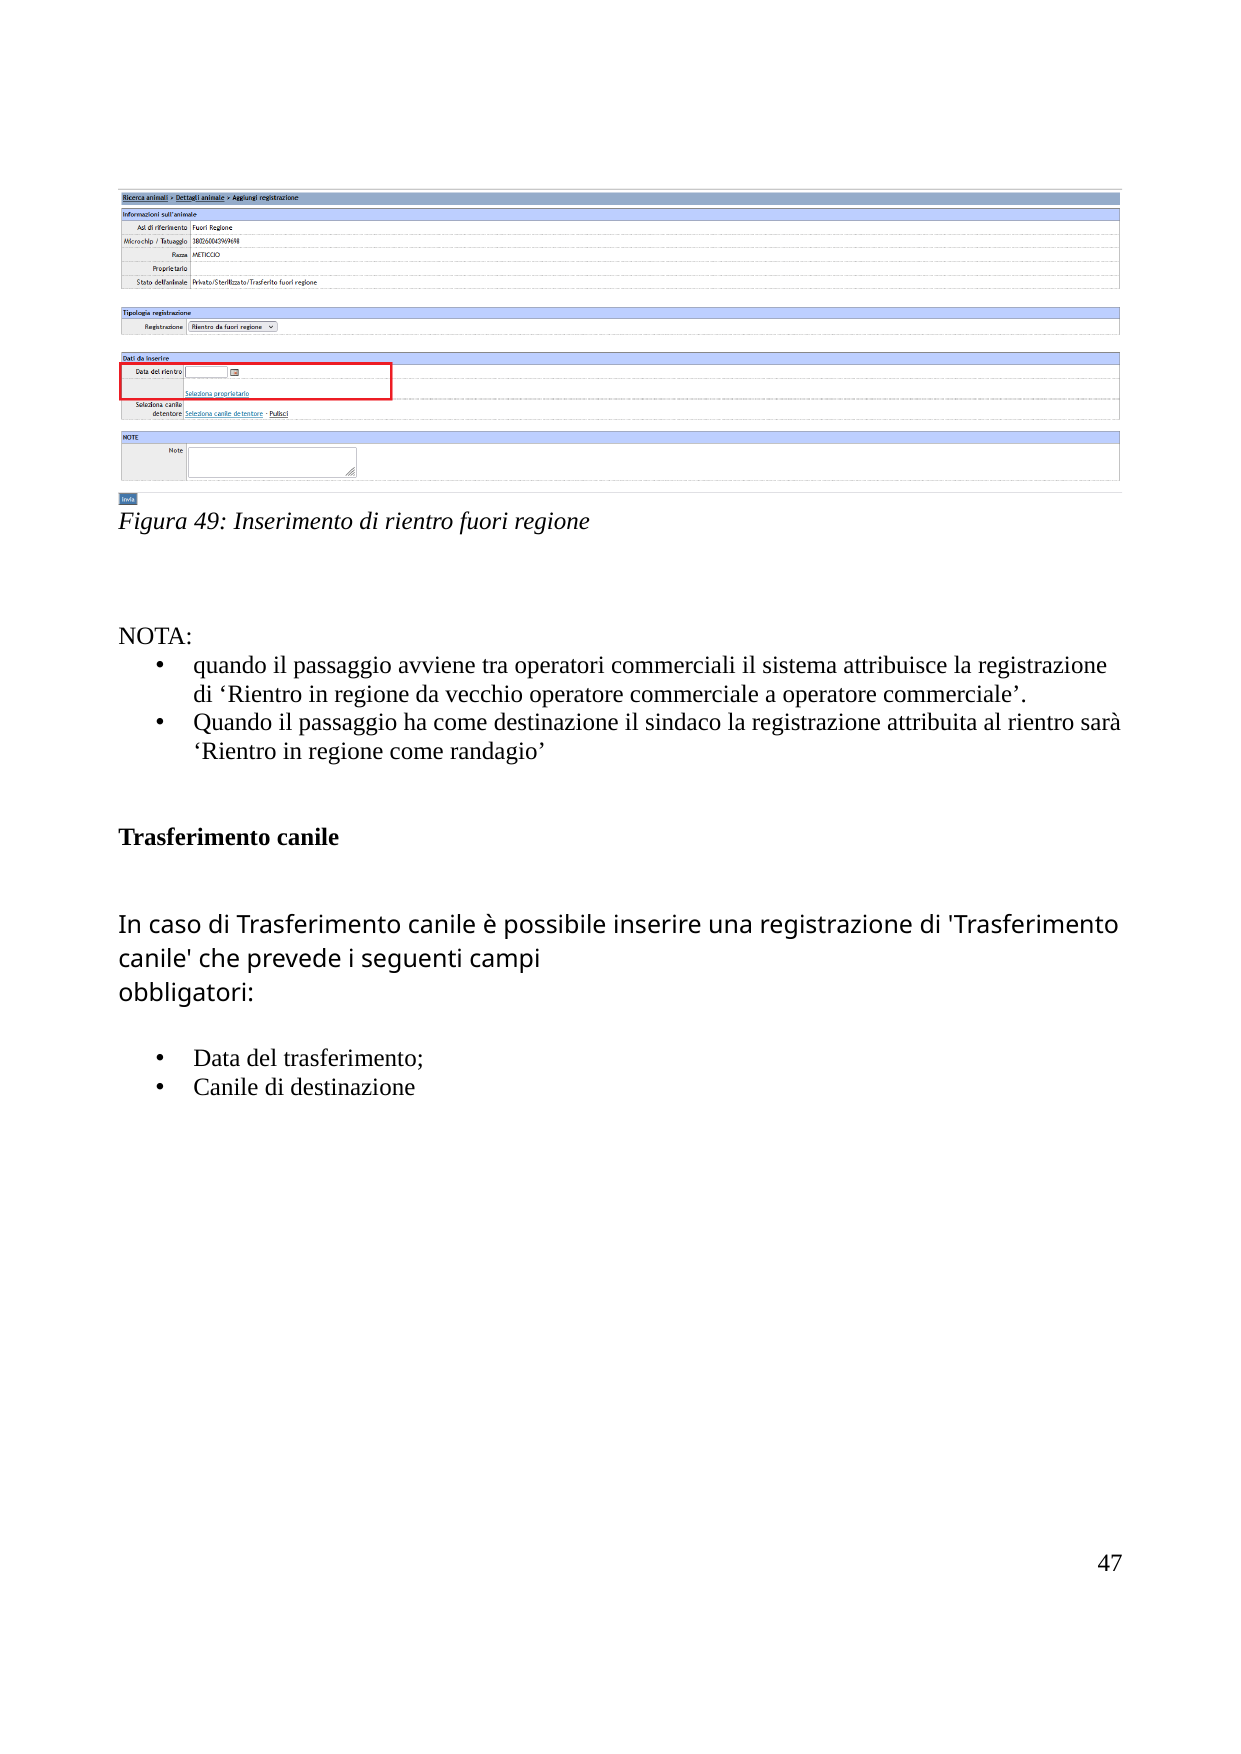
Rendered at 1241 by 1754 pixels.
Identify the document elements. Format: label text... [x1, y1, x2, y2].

text In caso di Trasferimento canile è possibile inserire una registrazione di 'Trasferimento canile' che prevede i seguenti campi [118, 907, 1122, 975]
text NOTA: [118, 621, 1122, 650]
list Data del trasferimento; [156, 1043, 1122, 1072]
text Trasferimento canile [118, 822, 1122, 851]
list Quando il passaggio ha come destinazione il sindaco la registrazione attribuita al rientro sarà ‘Rientro in regione come randagio’ [156, 707, 1122, 765]
list Canile di destinazione [156, 1072, 1122, 1101]
list quando il passaggio avviene tra operatori commerciali il sistema attribuisce la registrazione di ‘Rientro in regione da vecchio operatore commerciale a operatore commerciale’. [156, 650, 1122, 707]
text Figura 49: Inserimento di rientro fuori regione [118, 507, 1122, 535]
text obbligatori: [118, 975, 1122, 1009]
